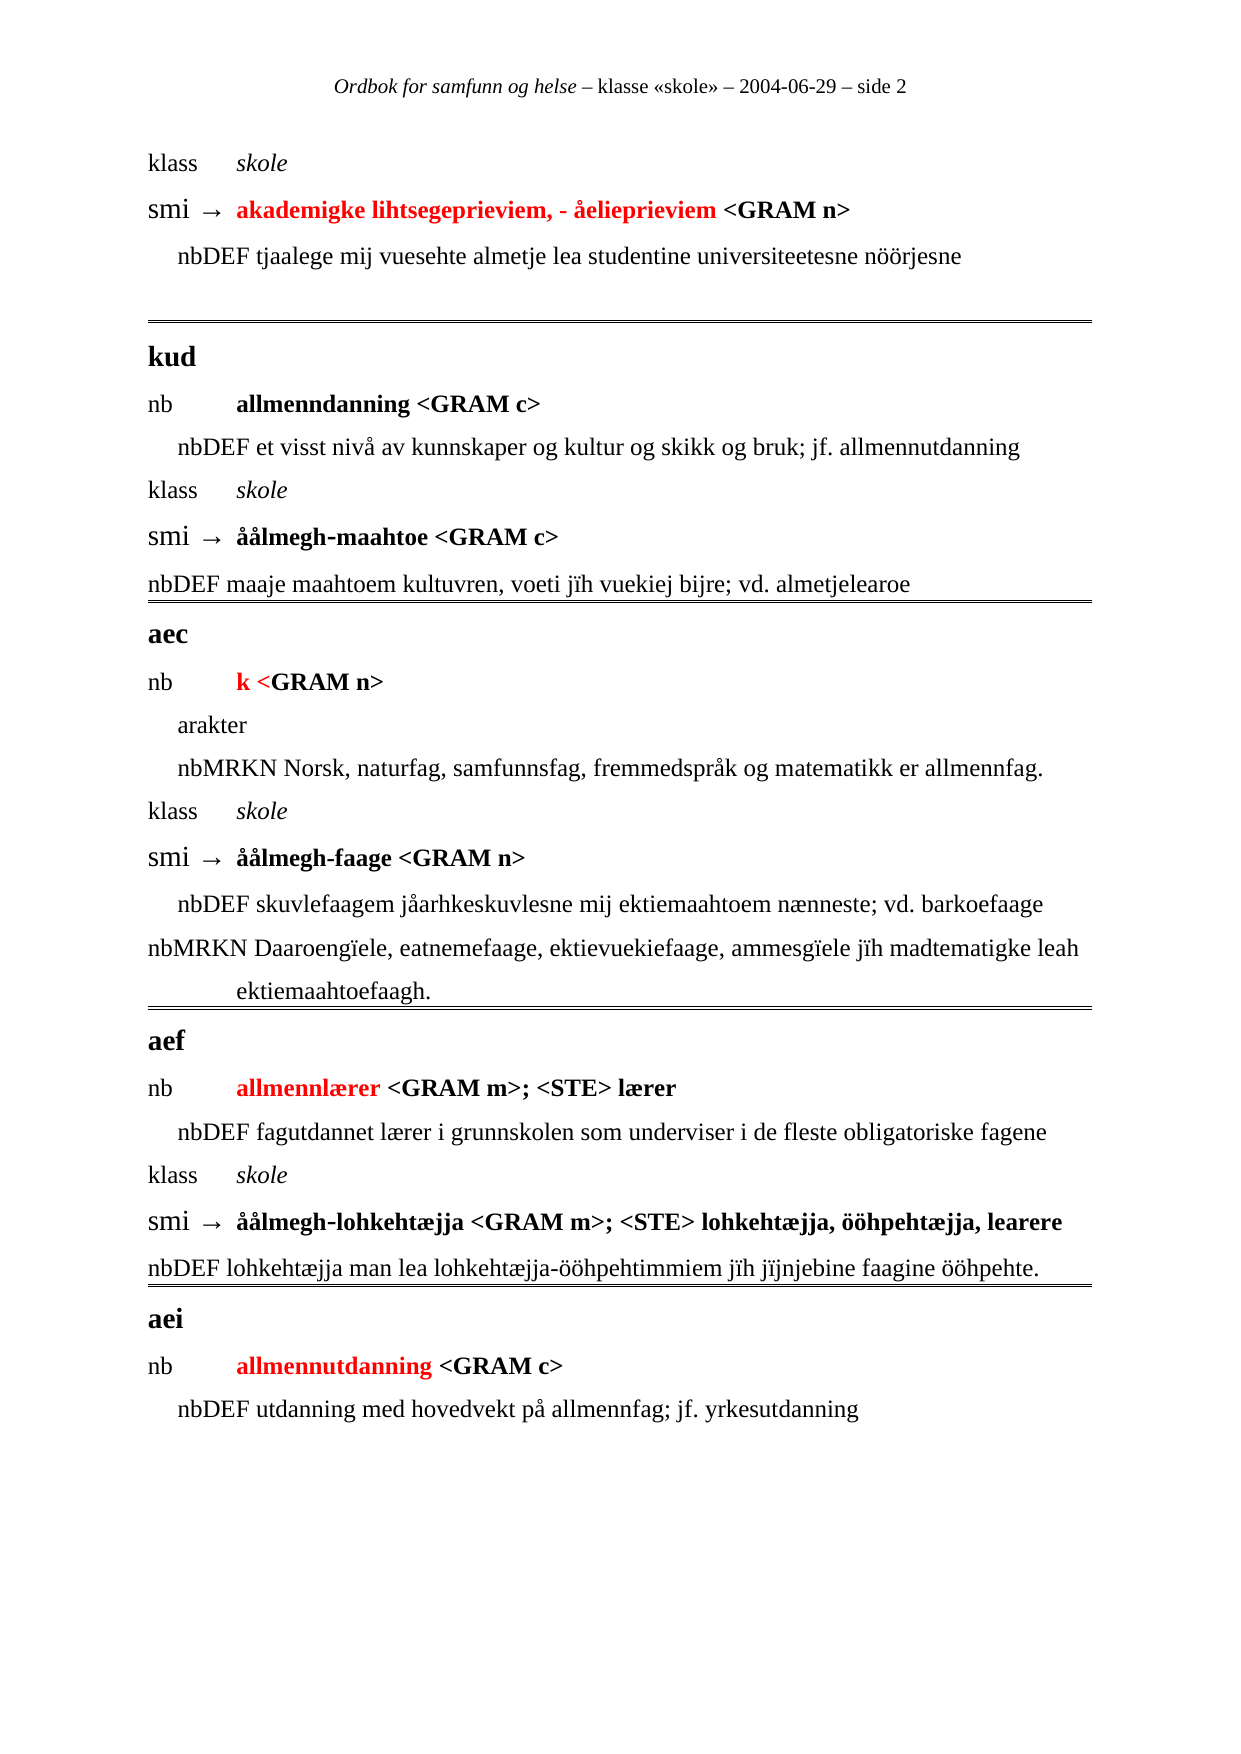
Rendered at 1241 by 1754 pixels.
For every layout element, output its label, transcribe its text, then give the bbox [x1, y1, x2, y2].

text nbDEF tjaalege mij vuesehte almetje lea studentine universiteetesne nöörjesne [177, 241, 1092, 270]
text nb allmenndanning <GRAM c> [148, 389, 1092, 418]
text nbDEF lohkehtæjja man lea lohkehtæjja-ööhpehtimmiem jïh jïjnjebine faagine ööhpehte. [148, 1253, 1092, 1284]
text nb k <GRAM n> [148, 667, 1092, 695]
text smi → åålmegh-maahtoe <GRAM c> [148, 518, 1092, 552]
text nbDEF fagutdannet lærer i grunnskolen som underviser i de fleste obligatoriske fagene [177, 1117, 1092, 1145]
text aec [148, 616, 1092, 650]
text nbDEF maaje maahtoem kultuvren, voeti jïh vuekiej bijre; vd. almetjelearoe [148, 569, 1092, 600]
text nbDEF et visst nivå av kunnskaper og kultur og skikk og bruk; jf. allmennutdanning [177, 432, 1092, 461]
text klass skole [148, 475, 1092, 504]
text arakter [177, 710, 1092, 738]
text smi → akademigke lihtsegeprieviem, - åelieprieviem <GRAM n> [148, 191, 1092, 224]
text klass skole [148, 1160, 1092, 1188]
text nbDEF utdanning med hovedvekt på allmennfag; jf. yrkesutdanning [177, 1394, 1092, 1423]
text aei [148, 1301, 1092, 1334]
text nb allmennutdanning <GRAM c> [148, 1351, 1092, 1380]
text kud [148, 339, 1092, 372]
text smi → åålmegh-lohkehtæjja <GRAM m>; <STE> lohkehtæjja, ööhpehtæjja, learere [148, 1203, 1092, 1236]
text klass skole [148, 796, 1092, 825]
text aef [148, 1023, 1092, 1057]
text nbMRKN Norsk, naturfag, samfunnsfag, fremmedspråk og matematikk er allmennfag. [177, 753, 1092, 782]
text nbDEF skuvlefaagem jåarhkeskuvlesne mij ektiemaahtoem nænneste; vd. barkoefaage [177, 889, 1092, 918]
text nb allmennlærer <GRAM m>; <STE> lærer [148, 1073, 1092, 1102]
text smi → åålmegh-faage <GRAM n> [148, 839, 1092, 873]
text nbMRKN Daaroengïele, eatnemefaage, ektievuekiefaage, ammesgïele jïh madtematigke leah ektiemaahtoefaagh. [148, 933, 1092, 1006]
text klass skole [148, 148, 1092, 176]
